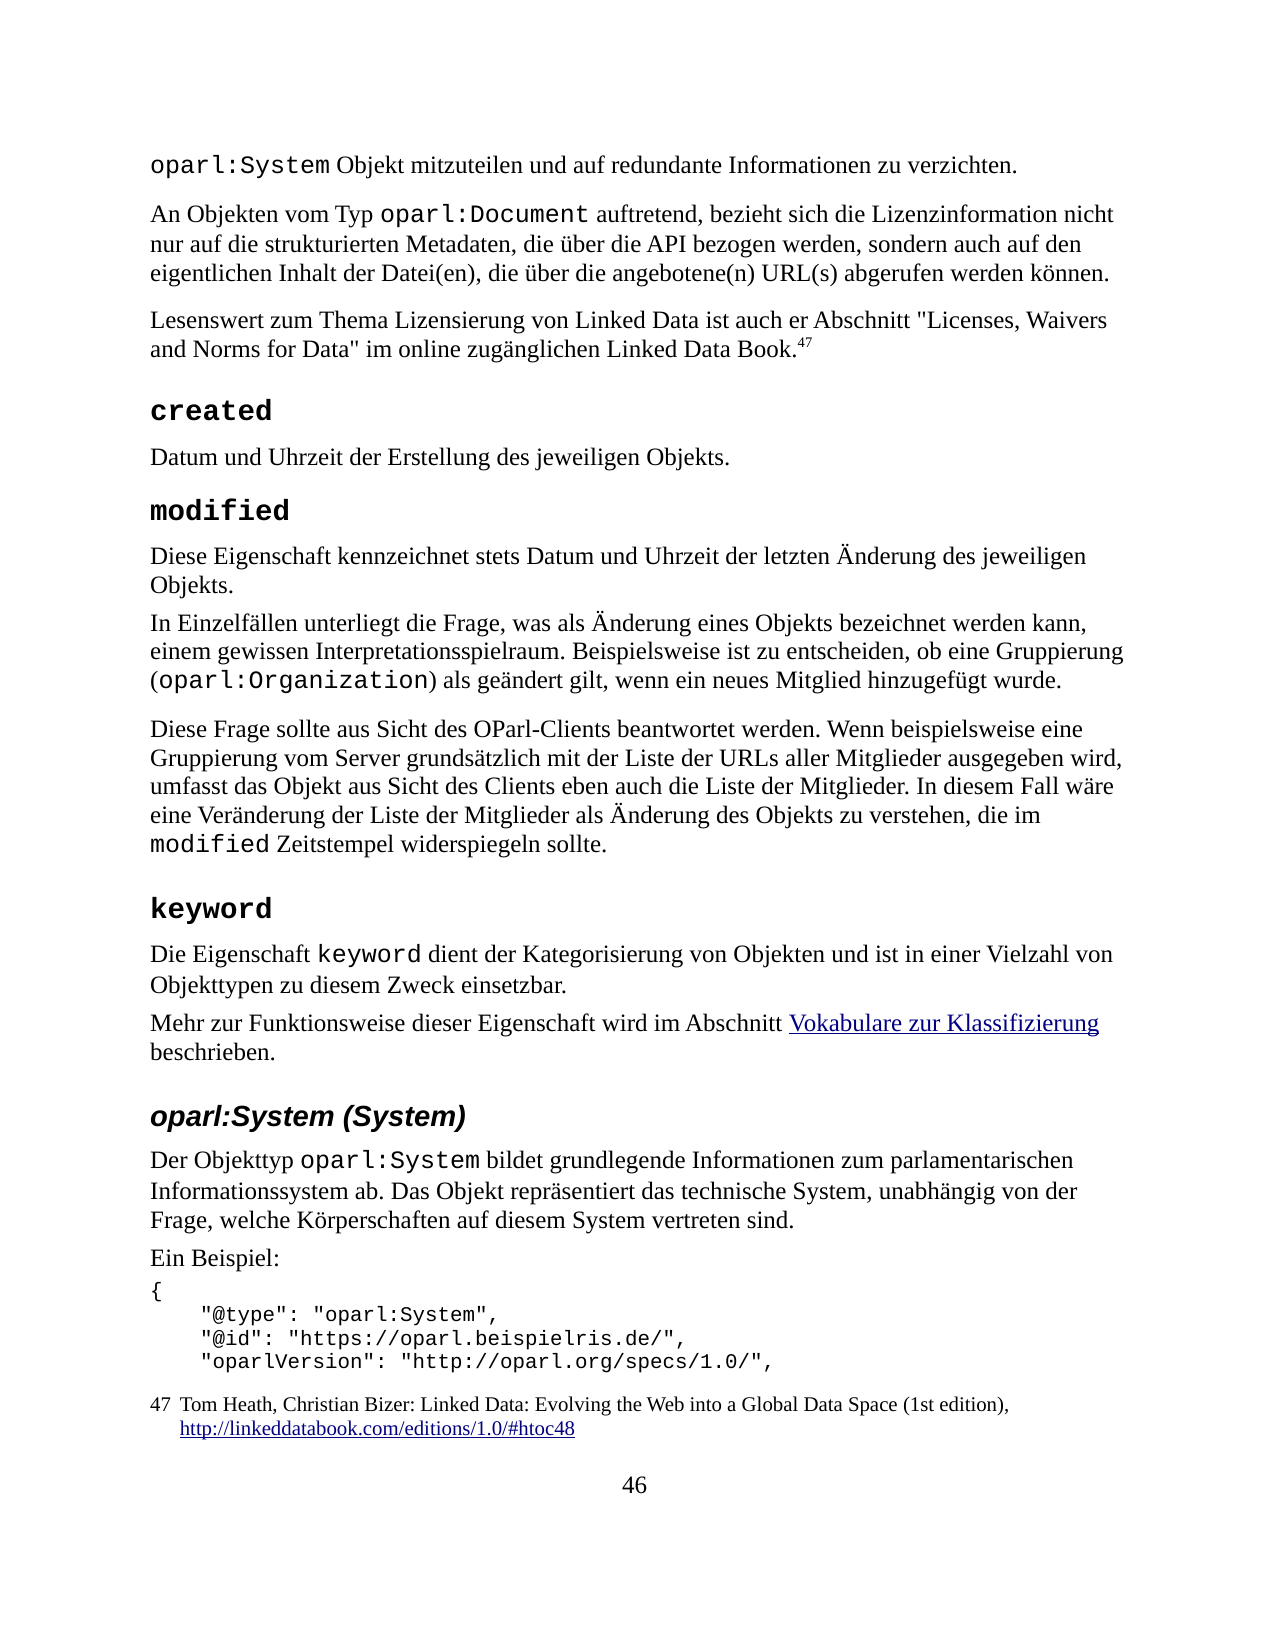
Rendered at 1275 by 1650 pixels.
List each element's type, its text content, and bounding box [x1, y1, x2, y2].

subtitle oparl:System (System) [150, 1099, 1125, 1133]
text Diese Eigenschaft kennzeichnet stets Datum und Uhrzeit der letzten Änderung des jeweiligen Objekts. [150, 541, 1125, 599]
text "@id": "https://oparl.beispielris.de/", [150, 1328, 1125, 1351]
subtitle modified [150, 496, 1125, 529]
text { [150, 1280, 1125, 1304]
text Tom Heath, Christian Bizer: Linked Data: Evolving the Web into a Global Data Space (1st edition), http://linkeddatabook.com/editions/1.0/#htoc48 [150, 1392, 1125, 1440]
text "oparlVersion": "http://oparl.org/specs/1.0/", [150, 1351, 1125, 1375]
text Diese Frage sollte aus Sicht des OParl-Clients beantwortet werden. Wenn beispielsweise eine Gruppierung vom Server grundsätzlich mit der Liste der URLs aller Mitglieder ausgegeben wird, umfasst das Objekt aus Sicht des Clients eben auch die Liste der Mitglieder. In diesem Fall wäre eine Veränderung der Liste der Mitglieder als Änderung des Objekts zu verstehen, die im modified Zeitstempel widerspiegeln sollte. [150, 714, 1125, 860]
text In Einzelfällen unterliegt die Frage, was als Änderung eines Objekts bezeichnet werden kann, einem gewissen Interpretationsspielraum. Beispielsweise ist zu entscheiden, ob eine Gruppierung (oparl:Organization) als geändert gilt, wenn ein neues Mitglied hinzugefügt wurde. [150, 608, 1125, 696]
text An Objekten vom Typ oparl:Document auftretend, bezieht sich die Lizenzinformation nicht nur auf die strukturierten Metadaten, die über die API bezogen werden, sondern auch auf den eigentlichen Inhalt der Datei(en), die über die angebotene(n) URL(s) abgerufen werden können. [150, 199, 1125, 287]
text Der Objekttyp oparl:System bildet grundlegende Informationen zum parlamentarischen Informationssystem ab. Das Objekt repräsentiert das technische System, unabhängig von der Frage, welche Körperschaften auf diesem System vertreten sind. [150, 1145, 1125, 1234]
text Datum und Uhrzeit der Erstellung des jeweiligen Objekts. [150, 442, 1125, 471]
text Lesenswert zum Thema Lizensierung von Linked Data ist auch er Abschnitt "Licenses, Waivers and Norms for Data" im online zugänglichen Linked Data Book. [150, 305, 1125, 362]
subtitle keyword [150, 894, 1125, 927]
text oparl:System Objekt mitzuteilen und auf redundante Informationen zu verzichten. [150, 150, 1125, 181]
text Mehr zur Funktionsweise dieser Eigenschaft wird im Abschnitt Vokabulare zur Klassifizierung beschrieben. [150, 1008, 1125, 1065]
text "@type": "oparl:System", [150, 1304, 1125, 1328]
text Die Eigenschaft keyword dient der Kategorisierung von Objekten und ist in einer Vielzahl von Objekttypen zu diesem Zweck einsetzbar. [150, 939, 1125, 999]
subtitle created [150, 396, 1125, 429]
text Ein Beispiel: [150, 1243, 1125, 1271]
